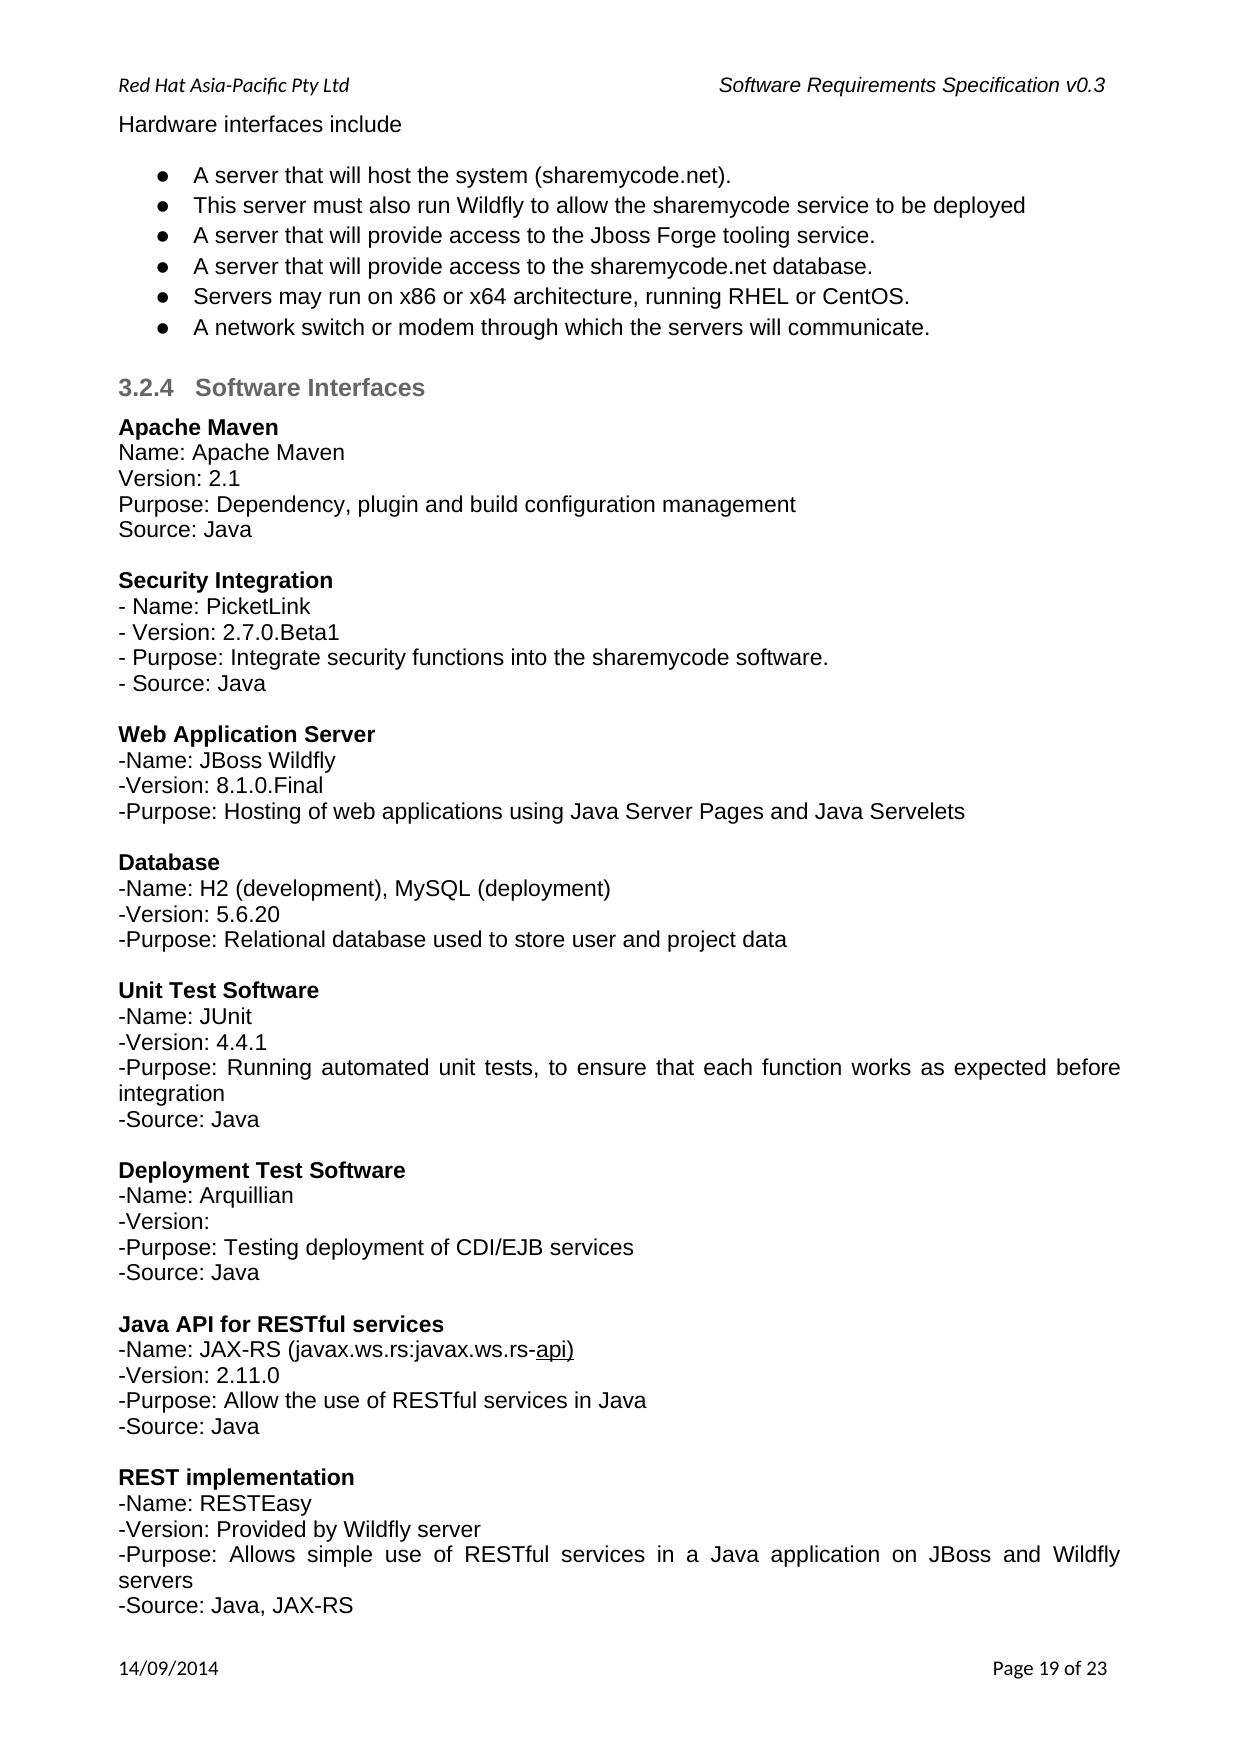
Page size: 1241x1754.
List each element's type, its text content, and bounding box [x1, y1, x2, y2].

text -Purpose: Allows simple use of RESTful services in a Java application on JBoss and Wildfly servers [118, 1542, 1122, 1593]
text REST implementation [118, 1465, 1122, 1491]
list A server that will provide access to the sharemycode.net database. [156, 254, 1122, 280]
text -Version: Provided by Wildfly server [118, 1516, 1122, 1542]
text -Purpose: Testing deployment of CDI/EJB services [118, 1234, 1122, 1260]
text -Name: RESTEasy [118, 1491, 1122, 1516]
text Purpose: Dependency, plugin and build configuration management [118, 491, 1122, 517]
text -Version: 2.11.0 [118, 1363, 1122, 1388]
text -Purpose: Hosting of web applications using Java Server Pages and Java Servelets [118, 799, 1122, 824]
text Unit Test Software [118, 978, 1122, 1004]
text Name: Apache Maven [118, 440, 1122, 466]
text - Source: Java [118, 671, 1122, 696]
text -Purpose: Relational database used to store user and project data [118, 927, 1122, 953]
list A server that will host the system (sharemycode.net). [156, 162, 1122, 189]
subtitle Software Interfaces [118, 374, 1122, 402]
text -Version: 4.4.1 [118, 1029, 1122, 1055]
text Hardware interfaces include [118, 112, 1122, 138]
text - Purpose: Integrate security functions into the sharemycode software. [118, 645, 1122, 671]
text - Name: PicketLink [118, 594, 1122, 619]
text -Name: JBoss Wildfly [118, 748, 1122, 773]
text Source: Java [118, 517, 1122, 543]
text -Version: 5.6.20 [118, 901, 1122, 927]
text Deployment Test Software [118, 1158, 1122, 1183]
text -Source: Java, JAX-RS [118, 1593, 1122, 1619]
text Database [118, 850, 1122, 876]
text -Name: JUnit [118, 1004, 1122, 1029]
text -Name: JAX-RS (javax.ws.rs:javax.ws.rs-api) [118, 1337, 1122, 1363]
text Java API for RESTful services [118, 1311, 1122, 1337]
text -Version: [118, 1209, 1122, 1234]
list This server must also run Wildfly to allow the sharemycode service to be deployed [156, 193, 1122, 219]
list Servers may run on x86 or x64 architecture, running RHEL or CentOS. [156, 284, 1122, 311]
text Security Integration [118, 568, 1122, 594]
text - Version: 2.7.0.Beta1 [118, 619, 1122, 645]
text -Version: 8.1.0.Final [118, 773, 1122, 799]
text -Purpose: Allow the use of RESTful services in Java [118, 1388, 1122, 1414]
text -Name: Arquillian [118, 1183, 1122, 1209]
text -Source: Java [118, 1106, 1122, 1132]
list A server that will provide access to the Jboss Forge tooling service. [156, 223, 1122, 250]
text -Name: H2 (development), MySQL (deployment) [118, 876, 1122, 901]
text Apache Maven [118, 414, 1122, 440]
text -Purpose: Running automated unit tests, to ensure that each function works as expected before integration [118, 1055, 1122, 1106]
list A network switch or modem through which the servers will communicate. [156, 314, 1122, 341]
text Web Application Server [118, 722, 1122, 748]
text -Source: Java [118, 1414, 1122, 1439]
text -Source: Java [118, 1260, 1122, 1286]
text Version: 2.1 [118, 466, 1122, 491]
